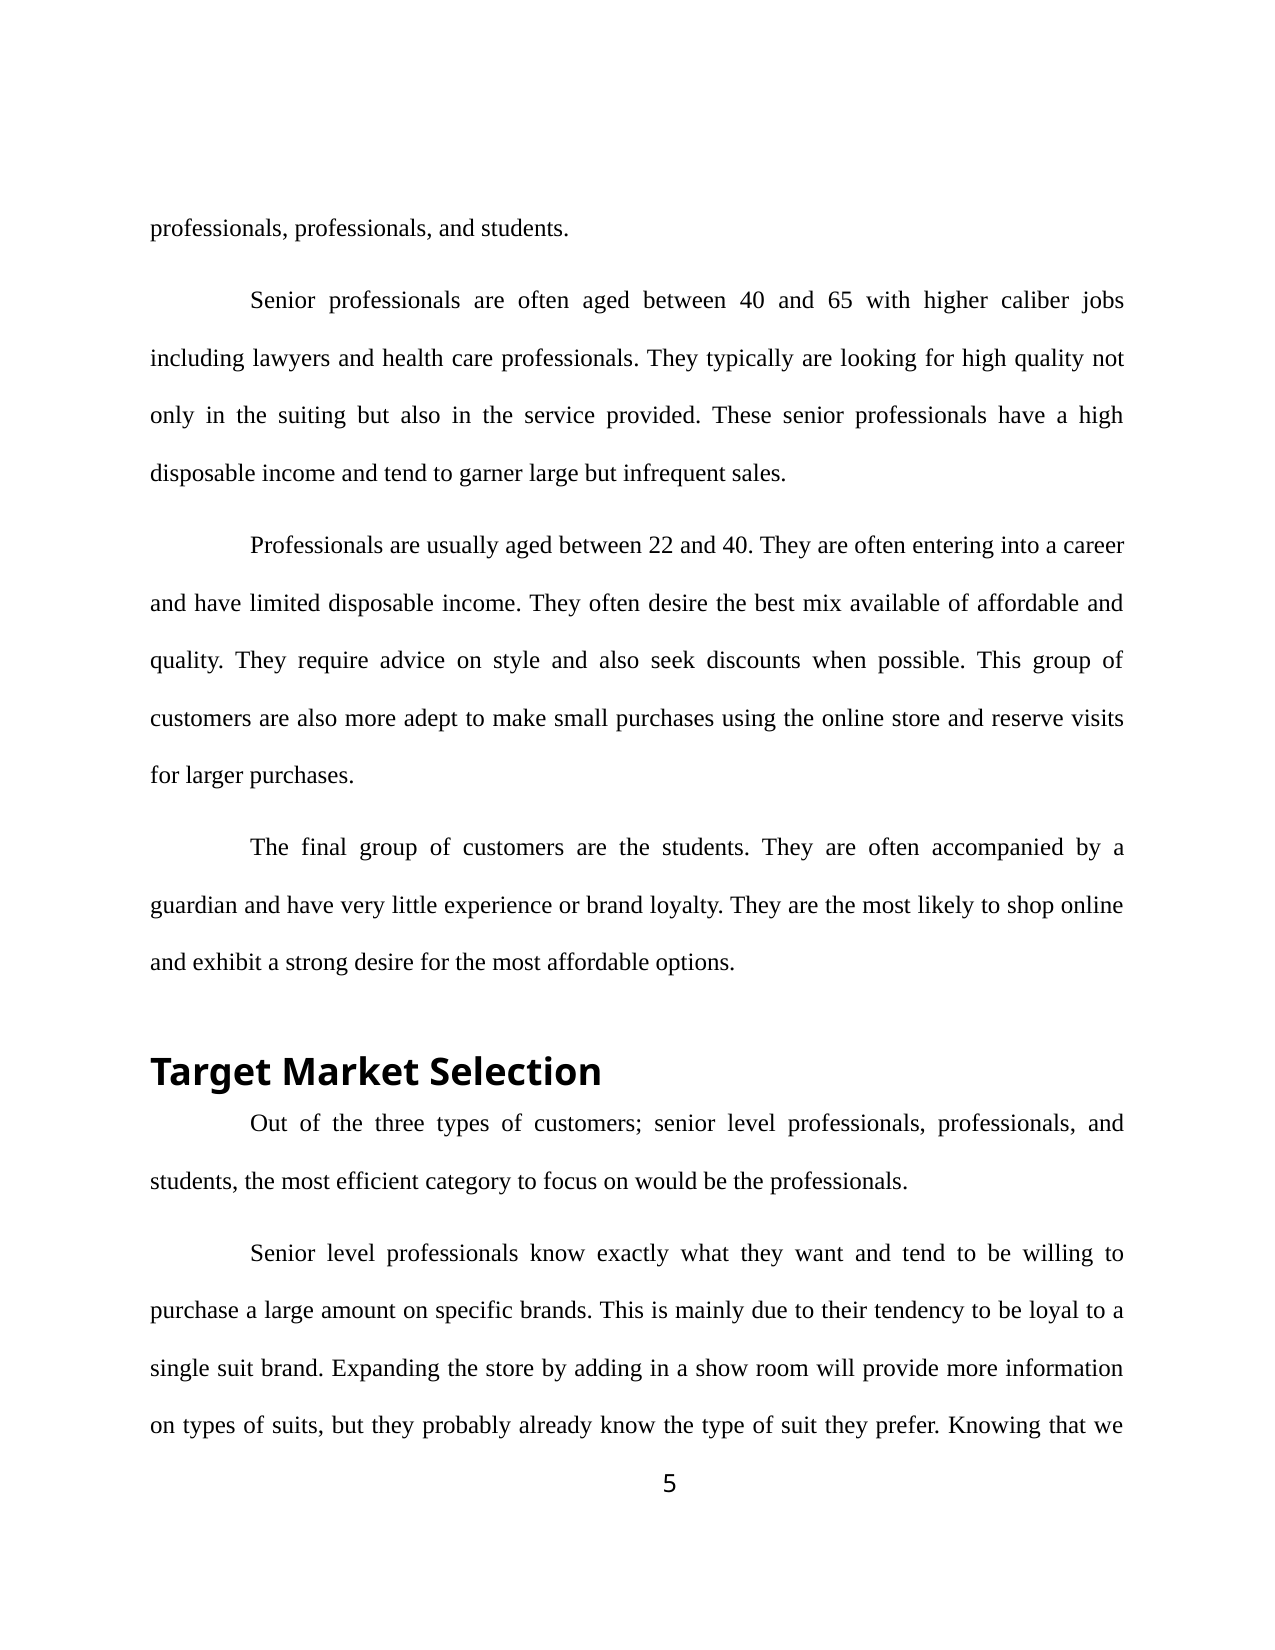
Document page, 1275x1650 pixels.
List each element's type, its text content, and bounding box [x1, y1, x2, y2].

subtitle Target Market Selection [150, 1044, 1125, 1096]
text The final group of customers are the students. They are often accompanied by a guardian and have very little experience or brand loyalty. They are the most likely to shop online and exhibit a strong desire for the most affordable options. [150, 832, 1125, 976]
text Senior level professionals know exactly what they want and tend to be willing to purchase a large amount on specific brands. This is mainly due to their tendency to be loyal to a single suit brand. Expanding the store by adding in a show room will provide more information on types of suits, but they probably already know the type of suit they prefer. Knowing that we [150, 1238, 1125, 1439]
text Professionals are usually aged between 22 and 40. They are often entering into a career and have limited disposable income. They often desire the best mix available of affordable and quality. They require advice on style and also seek discounts when possible. This group of customers are also more adept to make small purchases using the online store and reserve visits for larger purchases. [150, 530, 1125, 789]
text Senior professionals are often aged between 40 and 65 with higher caliber jobs including lawyers and health care professionals. They typically are looking for high quality not only in the suiting but also in the service provided. These senior professionals have a high disposable income and tend to garner large but infrequent sales. [150, 286, 1125, 487]
text professionals, professionals, and students. [150, 213, 1125, 242]
text Out of the three types of customers; senior level professionals, professionals, and students, the most efficient category to focus on would be the professionals. [150, 1108, 1125, 1195]
